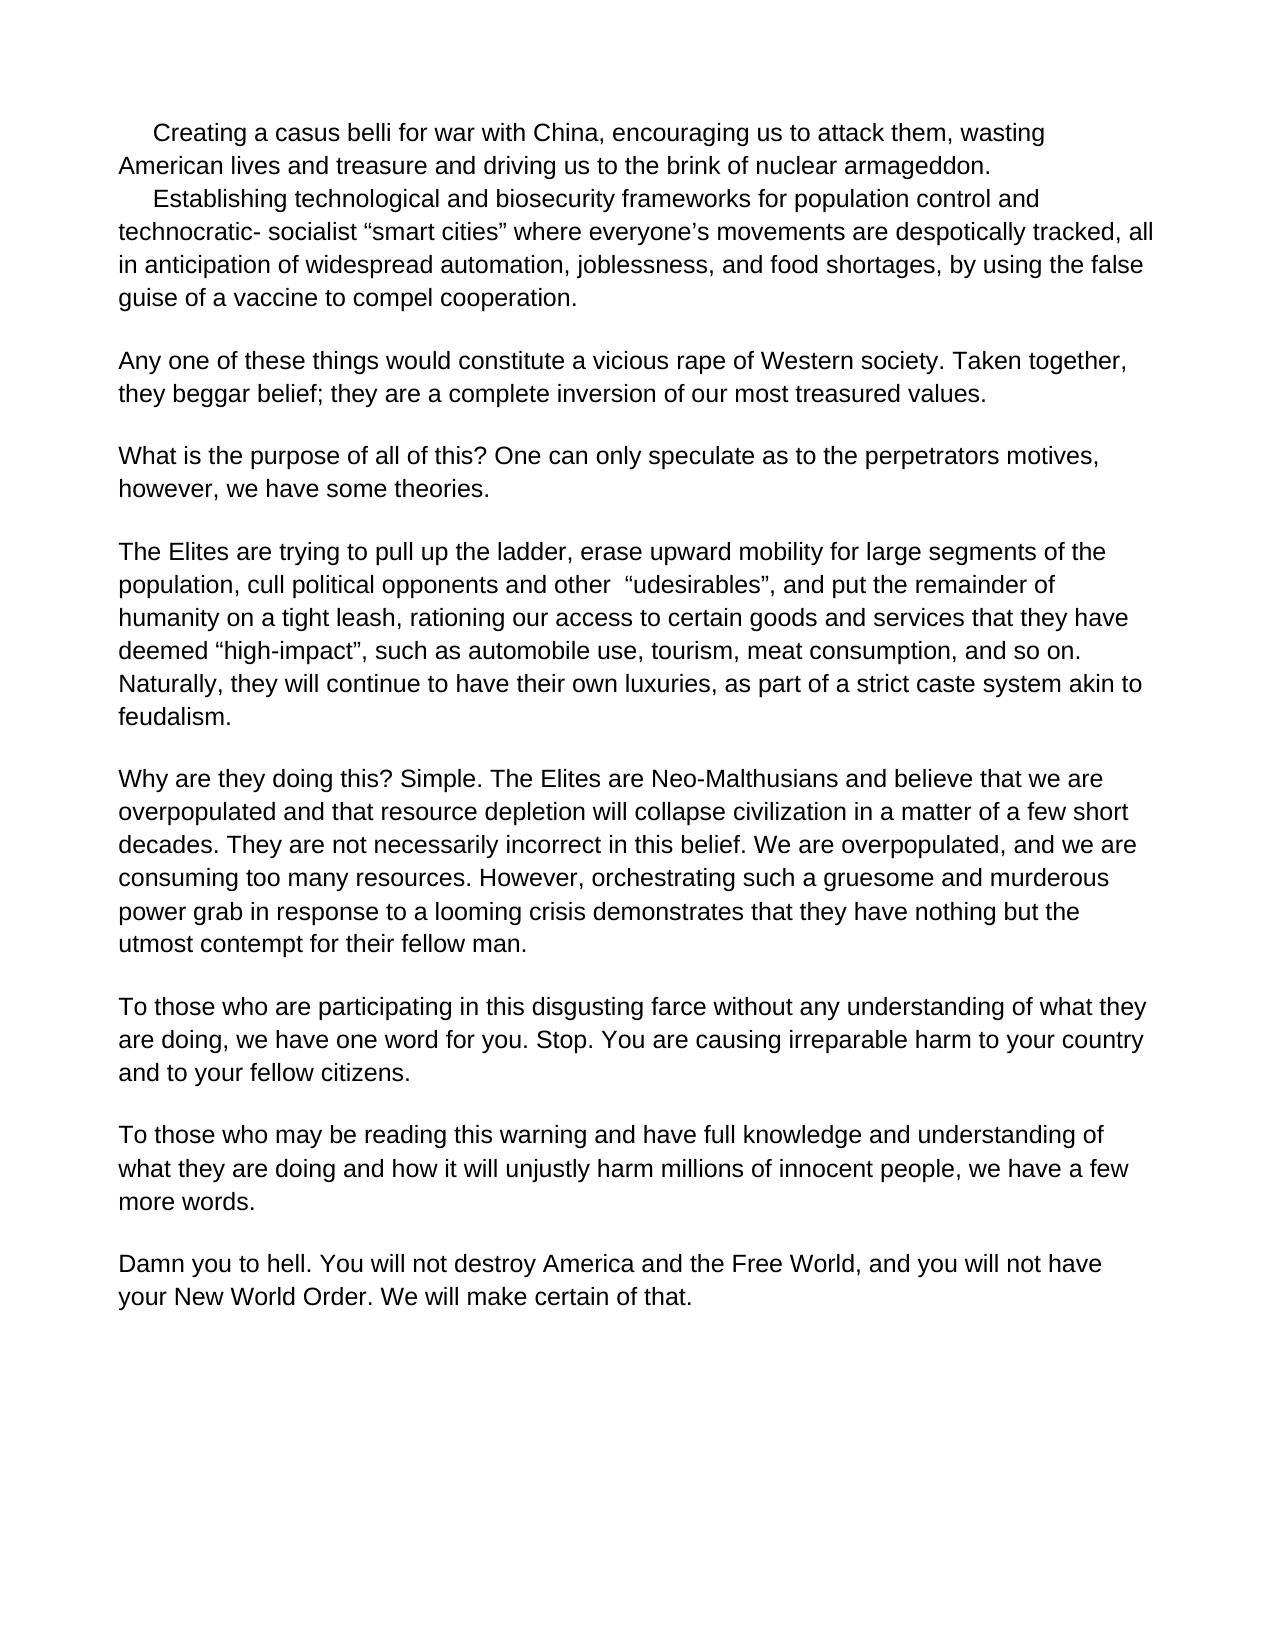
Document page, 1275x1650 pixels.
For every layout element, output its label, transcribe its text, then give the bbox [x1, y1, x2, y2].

text What is the purpose of all of this? One can only speculate as to the perpetrators motives, however, we have some theories. [118, 441, 1157, 503]
text To those who may be reading this warning and have full knowledge and understanding of what they are doing and how it will unjustly harm millions of innocent people, we have a few more words. [118, 1121, 1157, 1215]
text To those who are participating in this disgusting farce without any understanding of what they are doing, we have one word for you. Stop. You are causing irreparable harm to your country and to your fellow citizens. [118, 992, 1157, 1087]
text Why are they doing this? Simple. The Elites are Neo-Malthusians and believe that we are overpopulated and that resource depletion will collapse civilization in a matter of a few short decades. They are not necessarily incorrect in this belief. We are overpopulated, and we are consuming too many resources. However, orchestrating such a gruesome and murderous power grab in response to a looming crisis demonstrates that they have nothing but the utmost contempt for their fellow man. [118, 764, 1157, 958]
text Any one of these things would constitute a vicious rape of Western society. Taken together, they beggar belief; they are a complete inversion of our most treasured values. [118, 346, 1157, 407]
text The Elites are trying to pull up the ladder, erase upward mobility for large segments of the population, cull political opponents and other “udesirables”, and put the remainder of humanity on a tight leash, rationing our access to certain goods and services that they have deemed “high-impact”, such as automobile use, tourism, meat consumption, and so on. Naturally, they will continue to have their own luxuries, as part of a strict caste system akin to feudalism. [118, 537, 1157, 731]
text Creating a casus belli for war with China, encouraging us to attack them, wasting American lives and treasure and driving us to the brink of nuclear armageddon. Establishing technological and biosecurity frameworks for population control and technocratic- socialist “smart cities” where everyone’s movements are despotically tracked, all in anticipation of widespread automation, joblessness, and food shortages, by using the false guise of a vaccine to compel cooperation. [118, 118, 1157, 312]
text Damn you to hell. You will not destroy America and the Free World, and you will not have your New World Order. We will make certain of that. [118, 1249, 1157, 1311]
